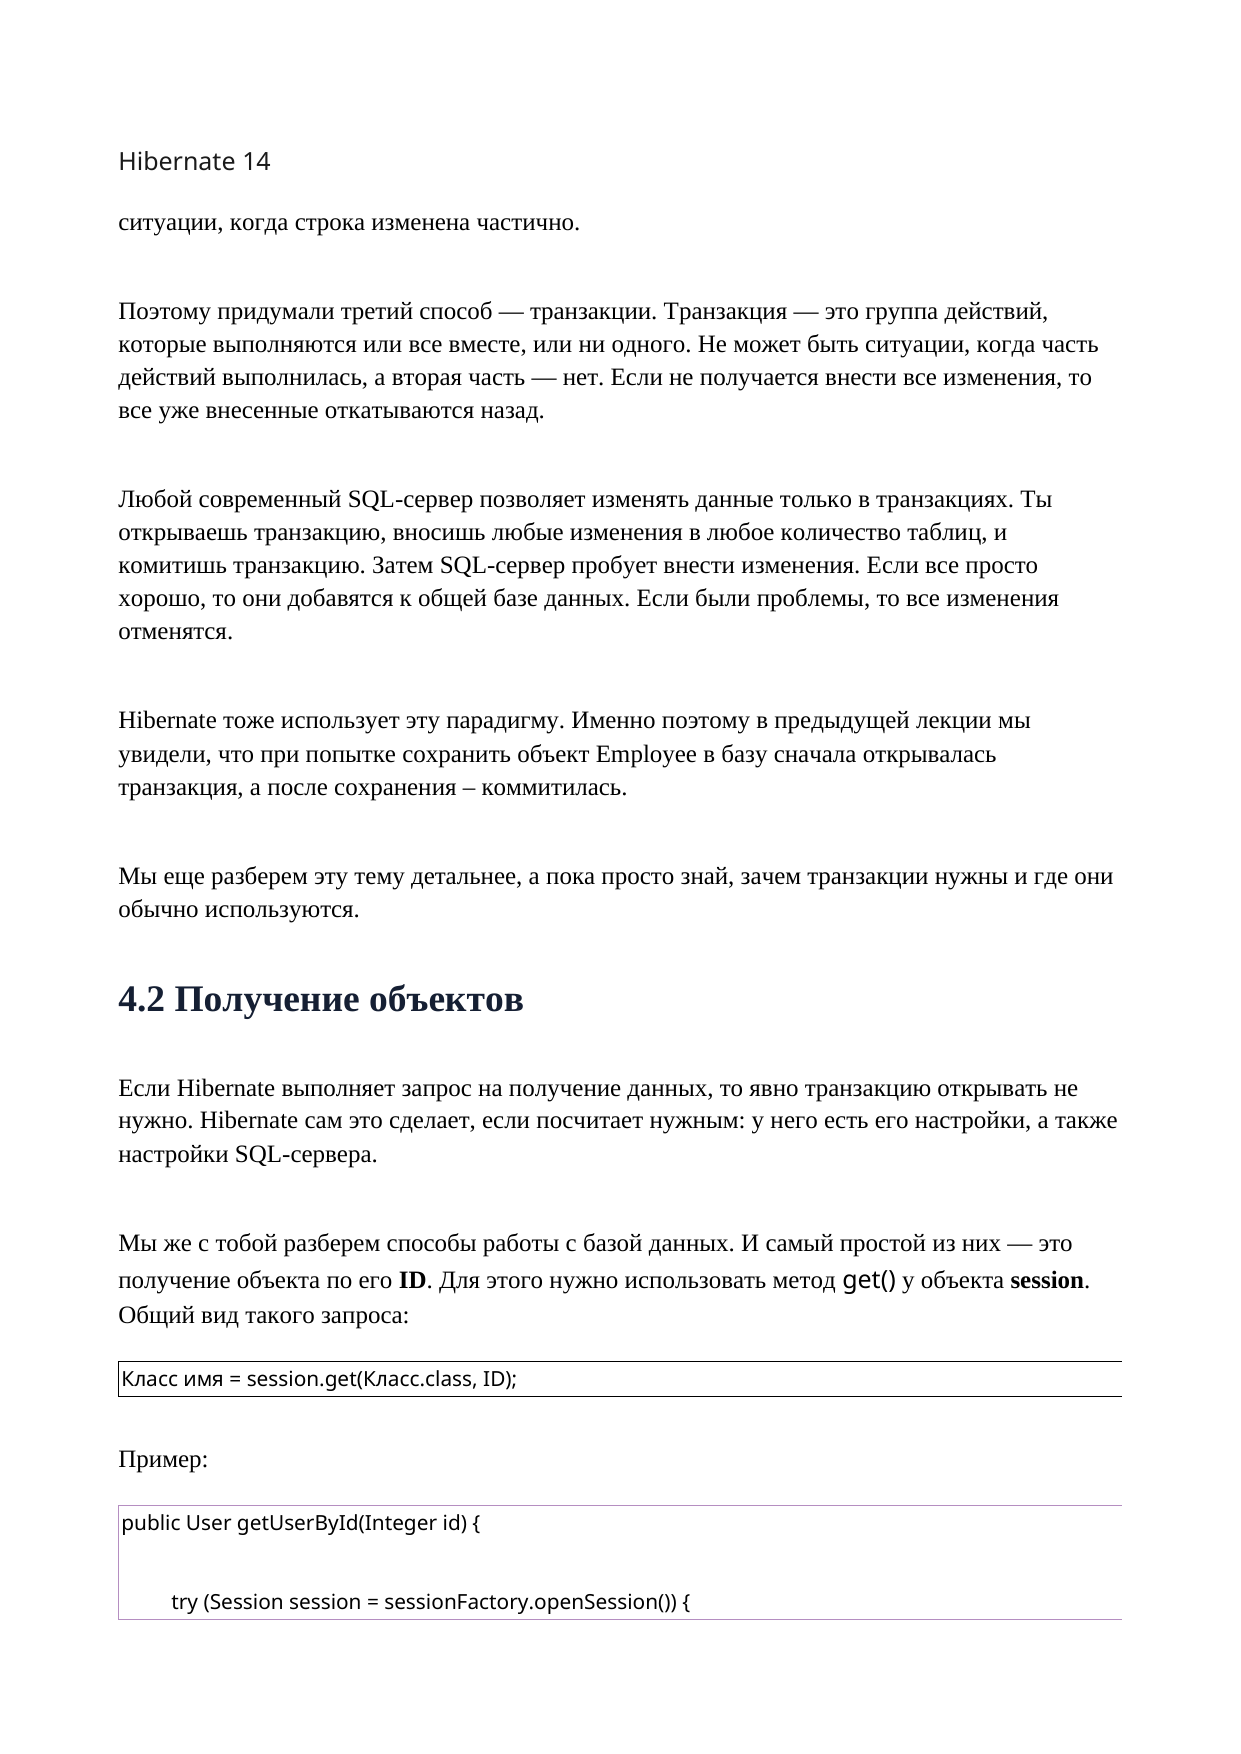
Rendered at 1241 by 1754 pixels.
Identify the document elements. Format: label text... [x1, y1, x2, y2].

text ситуации, когда строка изменена частично. [118, 207, 1122, 235]
text Поэтому придумали третий способ — транзакции. Транзакция — это группа действий, которые выполняются или все вместе, или ни одного. Не может быть ситуации, когда часть действий выполнилась, а вторая часть — нет. Если не получается внести все изменения, то все уже внесенные откатываются назад. [118, 296, 1122, 424]
text Мы еще разберем эту тему детальнее, а пока просто знай, зачем транзакции нужны и где они обычно используются. [118, 861, 1122, 923]
subtitle 4.2 Получение объектов [118, 976, 1122, 1019]
text public User getUserById(Integer id) { [119, 1506, 1122, 1536]
text try (Session session = sessionFactory.openSession()) { [119, 1584, 1122, 1619]
text Hibernate тоже использует эту парадигму. Именно поэтому в предыдущей лекции мы увидели, что при попытке сохранить объект Employee в базу сначала открывалась транзакция, а после сохранения – коммитилась. [118, 706, 1122, 800]
text Пример: [118, 1444, 1122, 1472]
text Класс имя = session.get(Класс.class, ID); [119, 1362, 1122, 1396]
text Мы же с тобой разберем способы работы с базой данных. И самый простой из них — это получение объекта по его ID. Для этого нужно использовать метод get() у объекта session. Общий вид такого запроса: [118, 1228, 1122, 1329]
text Любой современный SQL-сервер позволяет изменять данные только в транзакциях. Ты открываешь транзакцию, вносишь любые изменения в любое количество таблиц, и комитишь транзакцию. Затем SQL-сервер пробует внести изменения. Если все просто хорошо, то они добавятся к общей базе данных. Если были проблемы, то все изменения отменятся. [118, 484, 1122, 645]
text Если Hibernate выполняет запрос на получение данных, то явно транзакцию открывать не нужно. Hibernate сам это сделает, если посчитает нужным: у него есть его настройки, а также настройки SQL-сервера. [118, 1073, 1122, 1167]
